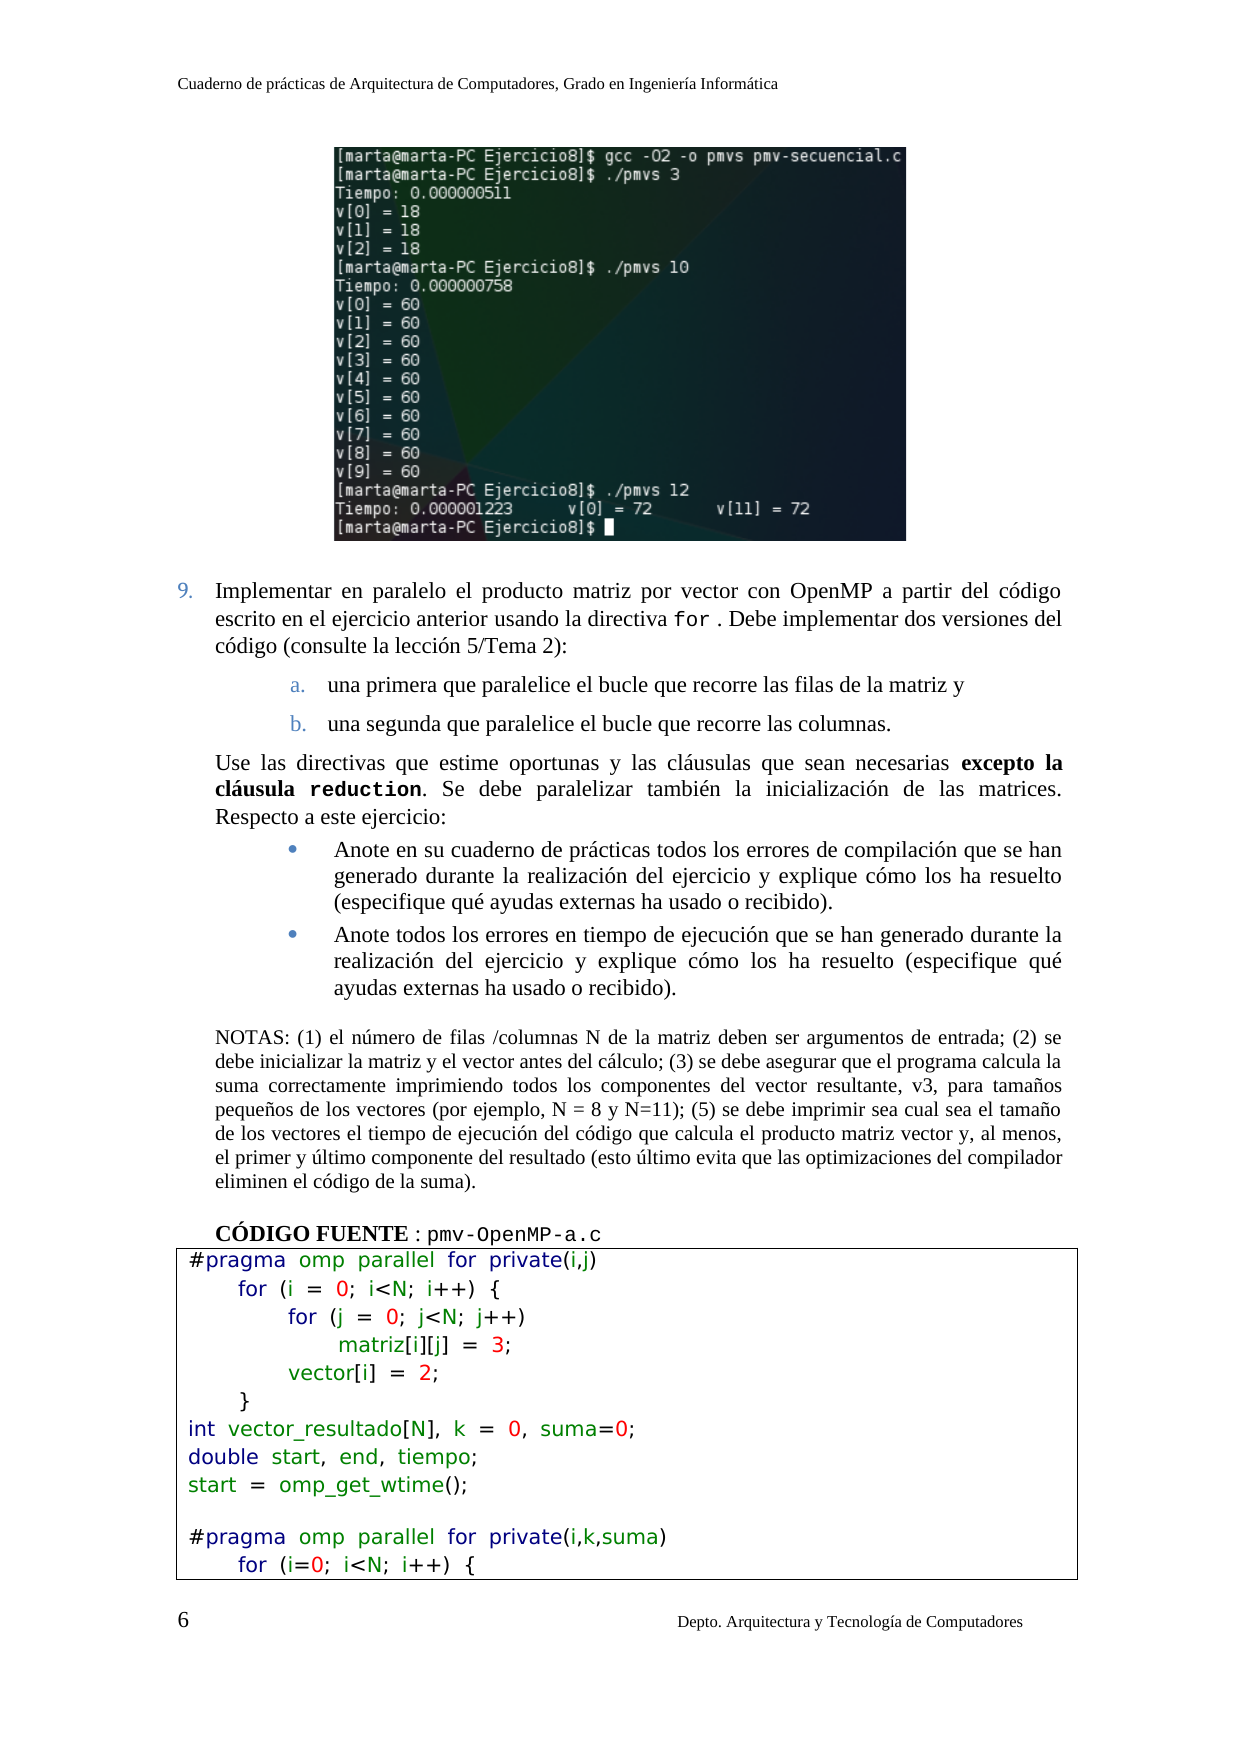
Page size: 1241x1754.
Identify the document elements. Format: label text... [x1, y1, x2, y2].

text CÓDIGO FUENTE : pmv-OpenMP-a.c [215, 1220, 1063, 1247]
list una segunda que paralelice el bucle que recorre las columnas. [290, 710, 1063, 737]
picture [333, 147, 907, 541]
table_header #pragma omp parallel for private(i,j) for (i = 0; i<N; i++) { for (j = 0; j<N; j++) matriz[i][j] = 3; vector[i] = 2; } int vector_resultado[N], k = 0, suma=0; double start, end, tiempo; start = omp_get_wtime(); #pragma omp parallel for private(i,k,suma) for (i=0; i<N; i++) { [177, 1249, 1077, 1579]
list Anote todos los errores en tiempo de ejecución que se han generado durante la realización del ejercicio y explique cómo los ha resuelto (especifique qué ayudas externas ha usado o recibido). [288, 921, 1063, 1000]
list Implementar en paralelo el producto matriz por vector con OpenMP a partir del código escrito en el ejercicio anterior usando la directiva for . Debe implementar dos versiones del código (consulte la lección 5/Tema 2): [177, 577, 1063, 659]
list NOTAS: (1) el número de filas /columnas N de la matriz deben ser argumentos de entrada; (2) se debe inicializar la matriz y el vector antes del cálculo; (3) se debe asegurar que el programa calcula la suma correctamente imprimiendo todos los componentes del vector resultante, v3, para tamaños pequeños de los vectores (por ejemplo, N = 8 y N=11); (5) se debe imprimir sea cual sea el tamaño de los vectores el tiempo de ejecución del código que calcula el producto matriz vector y, al menos, el primer y último componente del resultado (esto último evita que las optimizaciones del compilador eliminen el código de la suma). [215, 1025, 1063, 1193]
list Use las directivas que estime oportunas y las cláusulas que sean necesarias excepto la cláusula reduction. Se debe paralelizar también la inicialización de las matrices. Respecto a este ejercicio: [215, 749, 1063, 829]
list Anote en su cuaderno de prácticas todos los errores de compilación que se han generado durante la realización del ejercicio y explique cómo los ha resuelto (especifique qué ayudas externas ha usado o recibido). [288, 836, 1063, 915]
list una primera que paralelice el bucle que recorre las filas de la matriz y [290, 671, 1063, 698]
